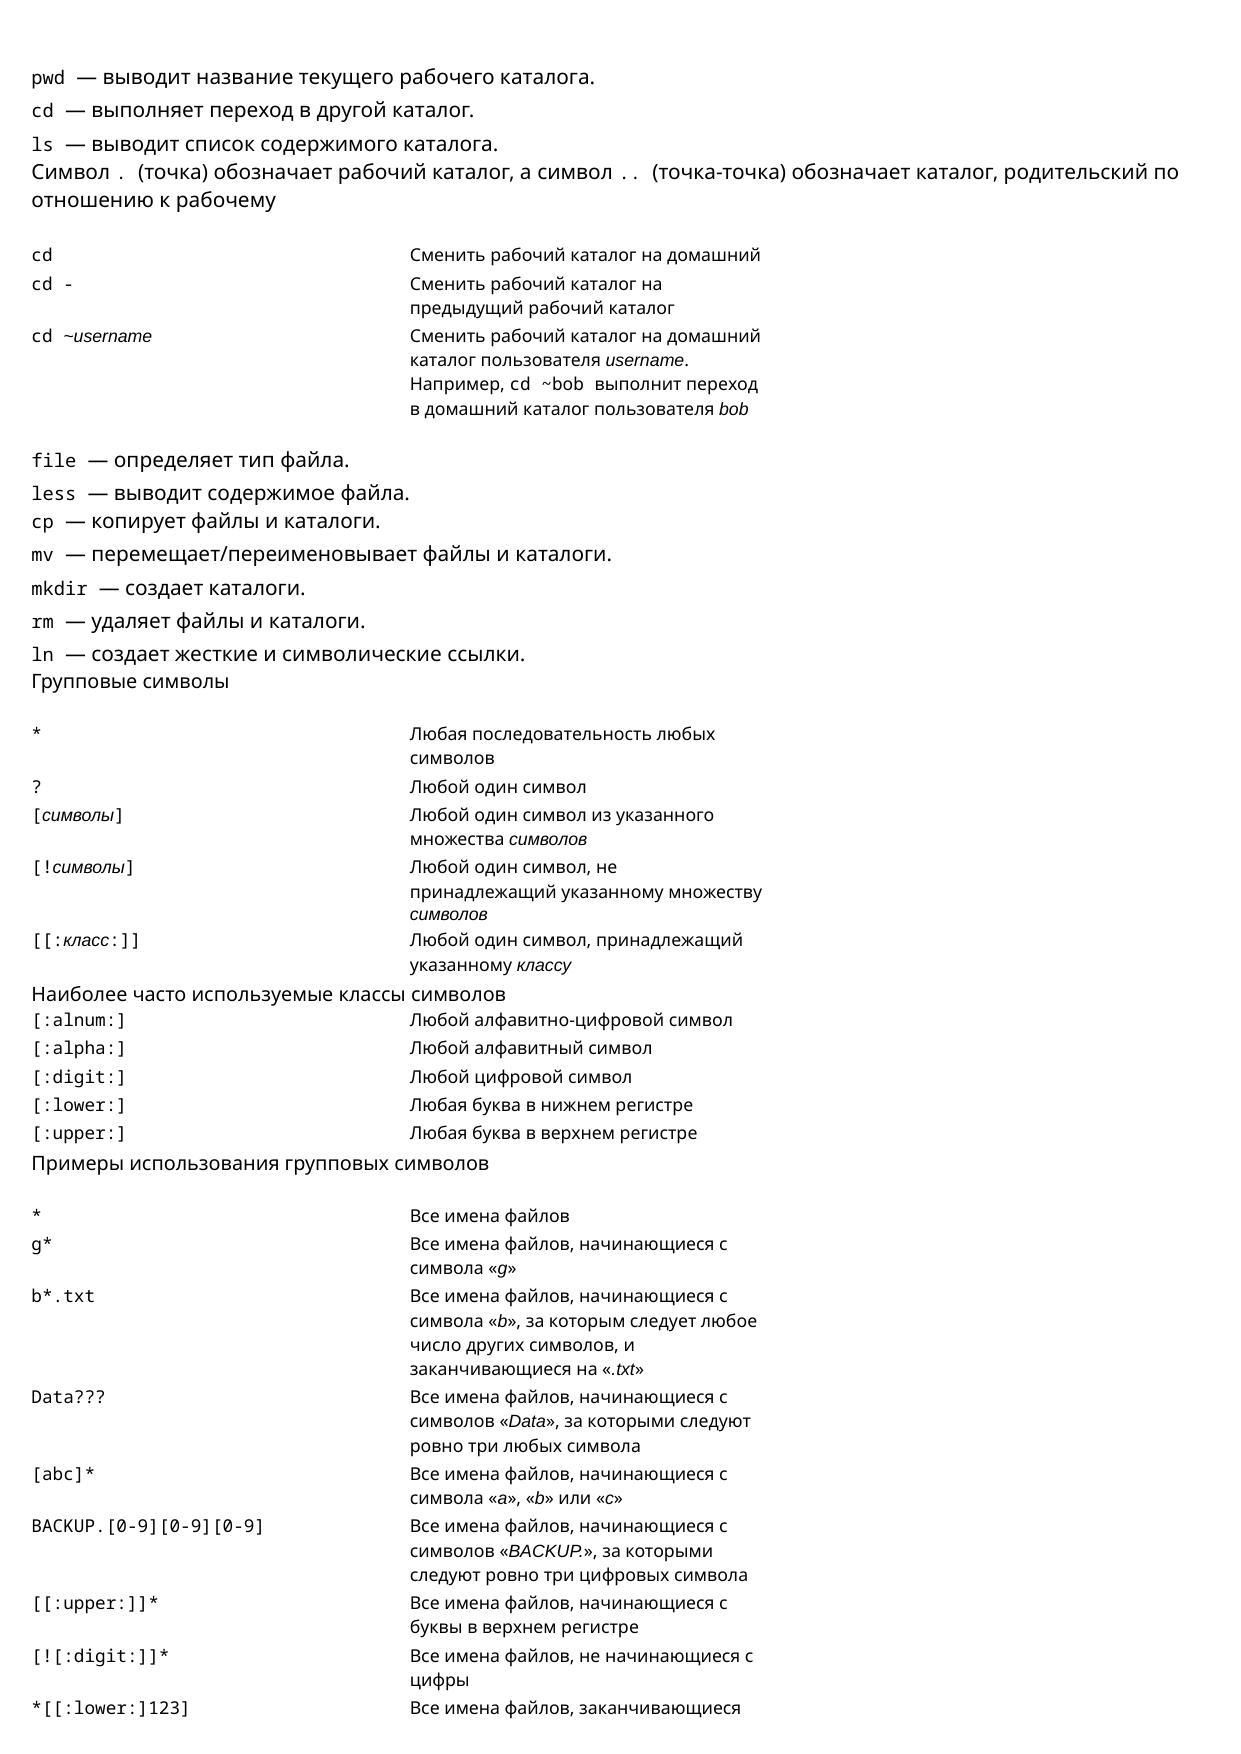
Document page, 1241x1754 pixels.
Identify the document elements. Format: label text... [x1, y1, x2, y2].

table_cell [:digit:] [20, 1064, 398, 1092]
text Групповые символы [31, 668, 1210, 695]
table_header [:alnum:] [20, 1008, 398, 1036]
table_cell *[[:lower:]123] [20, 1696, 398, 1724]
table_cell Все имена файлов, начинающиеся с символов «BACKUP.», за которыми следуют ровно три цифровых символа [398, 1514, 776, 1591]
text file — определяет тип файла. [31, 445, 1210, 473]
list cd — выполняет переход в другой каталог. [31, 95, 1210, 124]
table_cell Data??? [20, 1385, 398, 1461]
table_cell Все имена файлов, начинающиеся с символа «a», «b» или «c» [398, 1461, 776, 1514]
table_cell [[:upper:]]* [20, 1591, 398, 1643]
table_header Любой один символ [398, 774, 776, 802]
table_cell [:alpha:] [20, 1036, 398, 1064]
text Примеры использования групповых символов [31, 1149, 1210, 1176]
table_cell Любая буква в верхнем регистре [398, 1121, 776, 1149]
table_cell Все имена файлов, начинающиеся с буквы в верхнем регистре [398, 1591, 776, 1643]
table_cell [:lower:] [20, 1093, 398, 1121]
table_cell [[:класс:]] [20, 928, 398, 980]
table_header * [20, 1203, 398, 1231]
table_cell Любой цифровой символ [398, 1064, 776, 1092]
text rm — удаляет файлы и каталоги. [31, 606, 1210, 634]
text mv — перемещает/переименовывает файлы и каталоги. [31, 539, 1210, 568]
table_header Все имена файлов [398, 1203, 776, 1231]
table_header cd [20, 243, 398, 271]
table_cell Сменить рабочий каталог на домашний каталог пользователя username. Например, cd ~bob выполнит переход в домашний каталог пользовате­ля bob [398, 324, 776, 424]
text less — выводит содержимое файла. [31, 478, 1210, 506]
table_cell Сменить рабочий каталог на предыдущий рабочий каталог [398, 271, 776, 323]
table_cell [!символы] [20, 855, 398, 928]
table_header Любой алфавитно-цифровой символ [398, 1008, 776, 1036]
list pwd — выводит название текущего рабочего каталога. [31, 62, 1210, 91]
table_cell Любой один символ из указанного множества символов [398, 803, 776, 855]
table_cell [abc]* [20, 1461, 398, 1514]
table_cell b*.txt [20, 1284, 398, 1385]
table_cell [![:digit:]]* [20, 1643, 398, 1696]
table_cell Любая буква в нижнем регистре [398, 1093, 776, 1121]
table_cell cd ~username [20, 324, 398, 424]
table_cell BACKUP.[0-9][0-9][0-9] [20, 1514, 398, 1591]
table_cell [:upper:] [20, 1121, 398, 1149]
table_header * [20, 722, 398, 774]
text Наиболее часто используемые классы символов [31, 980, 1210, 1007]
table_header ? [20, 774, 398, 802]
table_header Любая последовательность любых символов [398, 722, 776, 774]
table_cell Любой один символ, принадлежащий указанному классу [398, 928, 776, 980]
table_cell [символы] [20, 803, 398, 855]
text mkdir — создает каталоги. [31, 573, 1210, 601]
table_cell Все имена файлов, заканчивающиеся [398, 1696, 776, 1724]
table_cell g* [20, 1231, 398, 1284]
table_cell Все имена файлов, начинающиеся с символов «Data», за которыми следуют ровно три любых символа [398, 1385, 776, 1461]
table_cell cd - [20, 271, 398, 323]
text cp — копирует файлы и каталоги. [31, 506, 1210, 535]
list ls — выводит список содержимого каталога. [31, 129, 1210, 157]
table_header Сменить рабочий каталог на домашний [398, 243, 776, 271]
table_cell Любой алфавитный символ [398, 1036, 776, 1064]
list Символ . (точка) обозначает рабочий каталог, а символ .. (точка-точка) обозна­чает каталог, родительский по отношению к рабочему [31, 157, 1210, 214]
table_cell Любой один символ, не принадлежащий указанному множеству символов [398, 855, 776, 928]
table_cell Все имена файлов, начинающиеся с символа «b», за которым следует любое число других символов, и заканчивающиеся на «.txt» [398, 1284, 776, 1385]
text ln — создает жесткие и символические ссылки. [31, 639, 1210, 668]
table_cell Все имена файлов, не начинающиеся с цифры [398, 1643, 776, 1696]
table_cell Все имена файлов, начинающиеся с символа «g» [398, 1231, 776, 1284]
